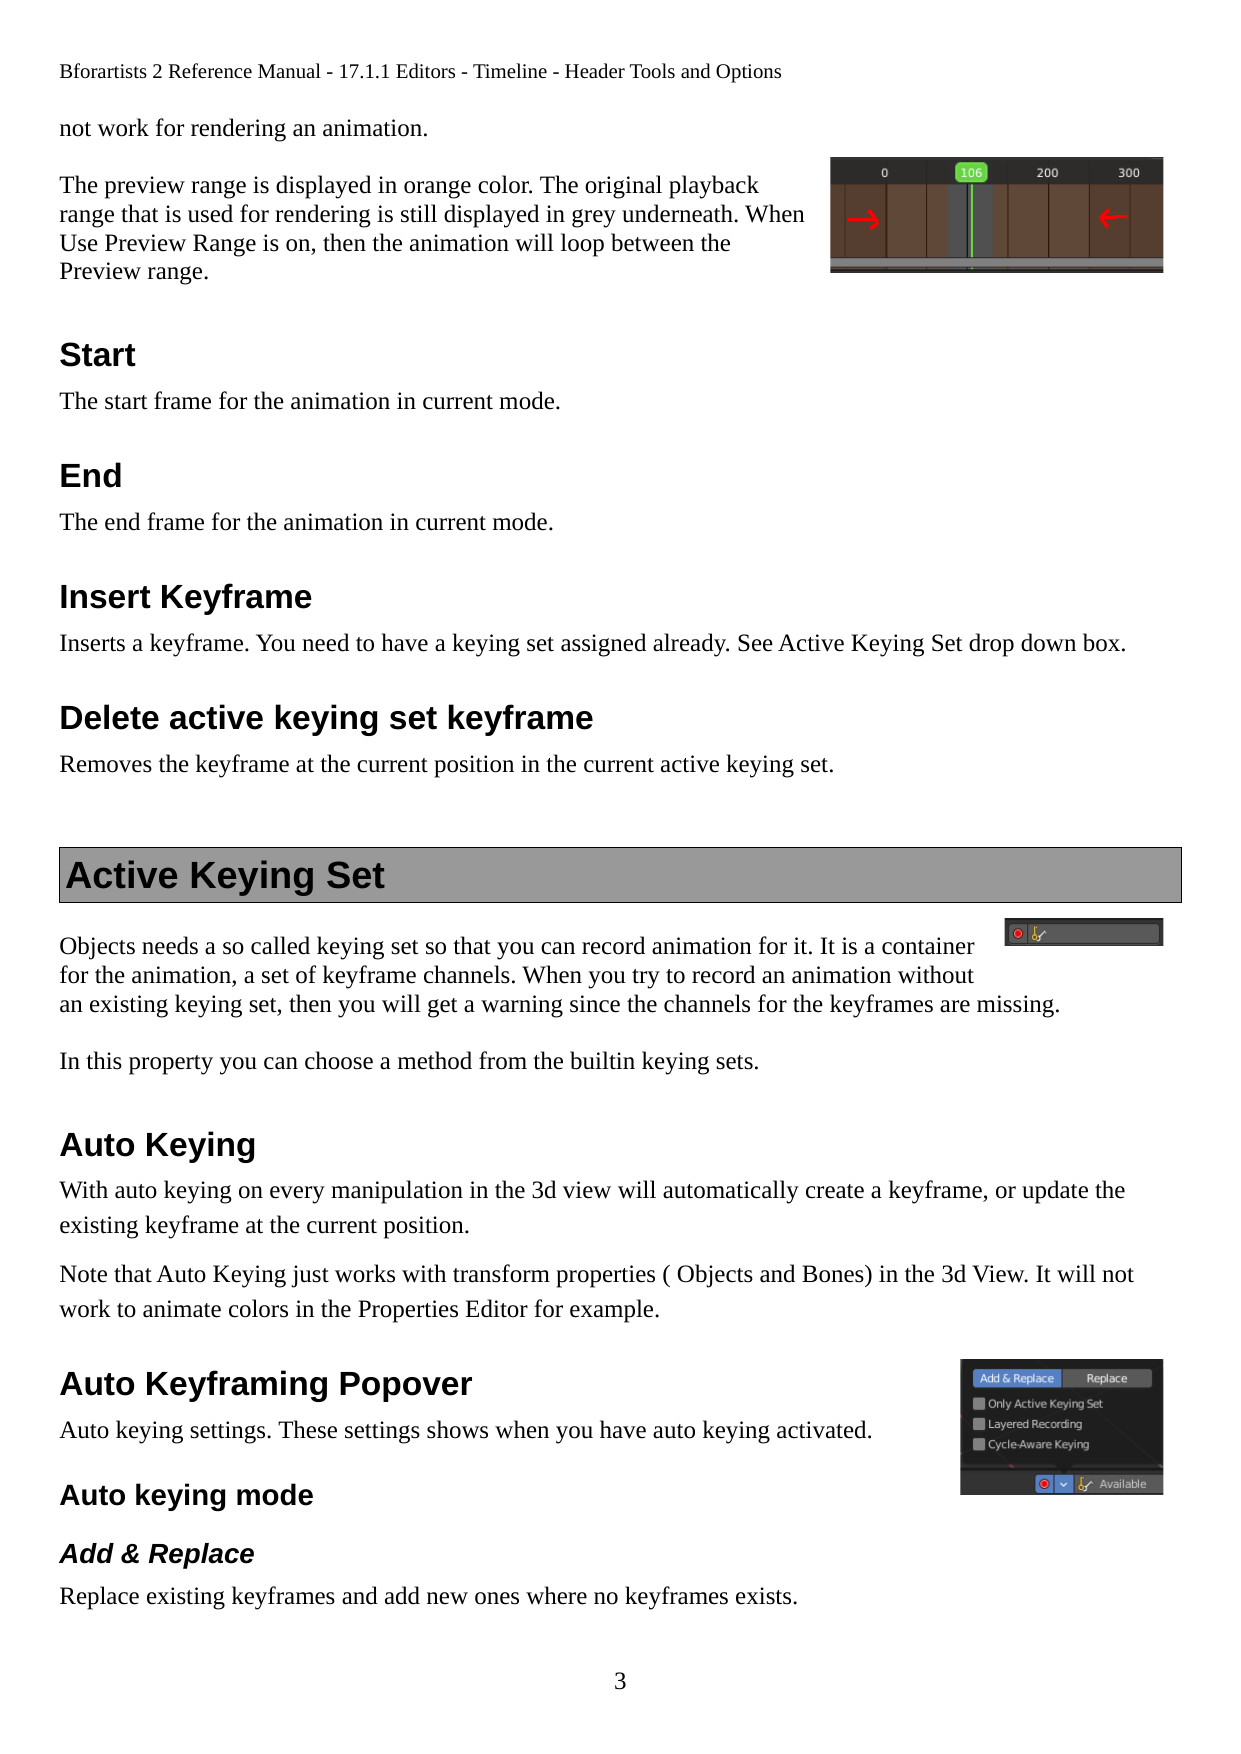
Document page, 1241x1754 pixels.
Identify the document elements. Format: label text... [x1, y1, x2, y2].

text With auto keying on every manipulation in the 3d view will automatically create a keyframe, or update the existing keyframe at the current position. [59, 1176, 1181, 1239]
subtitle Auto keying mode [59, 1478, 1181, 1512]
subtitle Delete active keying set keyframe [59, 698, 1181, 736]
subtitle Insert Keyframe [59, 577, 1181, 615]
picture [960, 1359, 1164, 1495]
subtitle Auto Keyframing Popover [59, 1363, 960, 1402]
subtitle Start [59, 335, 1181, 373]
text Replace existing keyframes and add new ones where no keyframes exists. [59, 1581, 1181, 1610]
text The end frame for the animation in current mode. [59, 507, 1181, 536]
text Inserts a keyframe. You need to have a keying set assigned already. See Active Keying Set drop down box. [59, 628, 1181, 657]
table_header Active Keying Set [60, 848, 1181, 902]
text Note that Auto Keying just works with transform properties ( Objects and Bones) in the 3d View. It will not work to animate colors in the Properties Editor for example. [59, 1259, 1181, 1322]
subtitle Add & Replace [59, 1537, 1181, 1569]
subtitle [1164, 1363, 1181, 1402]
text Objects needs a so called keying set so that you can record animation for it. It is a container for the animation, a set of keyframe channels. When you try to record an animation without an existing keying set, then you will get a warning since the channels for the keyframes are missing. [59, 931, 1181, 1017]
subtitle Auto Keying [59, 1124, 1181, 1163]
picture [1004, 918, 1164, 946]
picture [830, 157, 1164, 273]
list not work for rendering an animation. [59, 113, 1181, 141]
text In this property you can choose a method from the builtin keying sets. [59, 1046, 1181, 1075]
list The preview range is displayed in orange color. The original playback range that is used for rendering is still displayed in grey underneath. When Use Preview Range is on, then the animation will loop between the Preview range. [59, 170, 1181, 285]
subtitle End [59, 456, 1181, 494]
text Removes the keyframe at the current position in the current active keying set. [59, 749, 1181, 778]
text Auto keying settings. These settings shows when you have auto keying activated. [59, 1415, 960, 1443]
text The start frame for the animation in current mode. [59, 386, 1181, 414]
